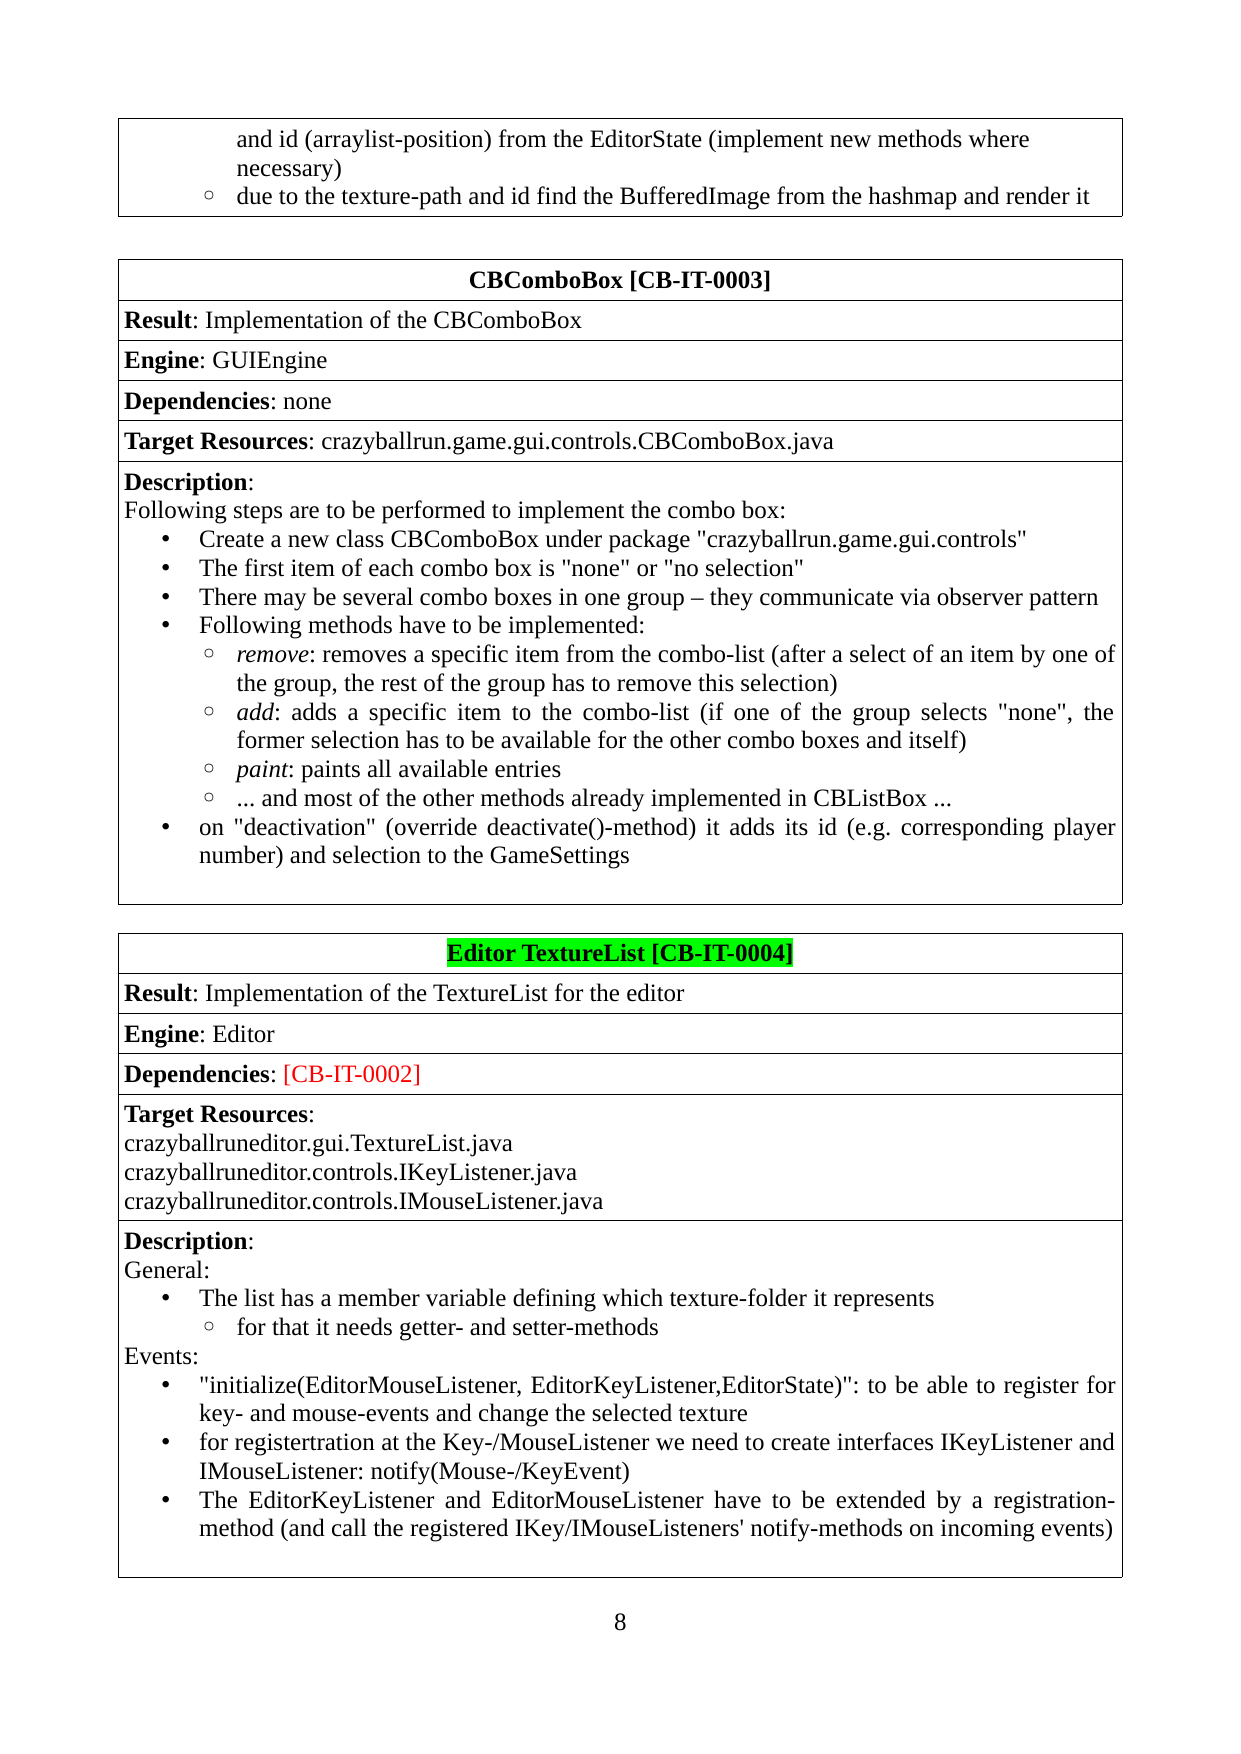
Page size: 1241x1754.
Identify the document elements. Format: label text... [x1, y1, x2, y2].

table_cell Dependencies: [CB-IT-0002] [119, 1054, 1122, 1094]
table_cell Result: Implementation of the CBComboBox [119, 301, 1122, 340]
table_cell Dependencies: none [119, 381, 1122, 420]
table_cell Engine: Editor [119, 1014, 1122, 1053]
table_header CBComboBox [CB-IT-0003] [119, 260, 1122, 299]
table_cell Description: Following steps are to be performed to implement the combo box: Create a new class CBComboBox under package "crazyballrun.game.gui.controls" The first item of each combo box is "none" or "no selection" There may be several combo boxes in one group – they communicate via observer pattern Following methods have to be implemented: remove: removes a specific item from the combo-list (after a select of an item by one of the group, the rest of the group has to remove this selection) add: adds a specific item to the combo-list (if one of the group selects "none", the former selection has to be available for the other combo boxes and itself) paint: paints all available entries ... and most of the other methods already implemented in CBListBox ... on "deactivation" (override deactivate()-method) it adds its id (e.g. corresponding player number) and selection to the GameSettings [119, 462, 1122, 903]
table_cell Target Resources: crazyballrun.game.gui.controls.CBComboBox.java [119, 421, 1122, 461]
table_cell Target Resources: crazyballruneditor.gui.TextureList.java crazyballruneditor.controls.IKeyListener.java crazyballruneditor.controls.IMouseListener.java [119, 1095, 1122, 1220]
table_cell and id (arraylist-position) from the EditorState (implement new methods where necessary) due to the texture-path and id find the BufferedImage from the hashmap and render it [119, 119, 1122, 216]
table_cell Result: Implementation of the TextureList for the editor [119, 974, 1122, 1013]
table_header Editor TextureList [CB-IT-0004] [119, 934, 1122, 973]
table_cell Engine: GUIEngine [119, 341, 1122, 380]
table_cell Description: General: The list has a member variable defining which texture-folder it represents for that it needs getter- and setter-methods Events: "initialize(EditorMouseListener, EditorKeyListener,EditorState)": to be able to register for key- and mouse-events and change the selected texture for registertration at the Key-/MouseListener we need to create interfaces IKeyListener and IMouseListener: notify(Mouse-/KeyEvent) The EditorKeyListener and EditorMouseListener have to be extended by a registration-method (and call the registered IKey/IMouseListeners' notify-methods on incoming events) Selection: after receiving a mouse-click-event in a particular list-cell, we have to change the currently selected texture index of the EditorState the EditorState-class needs an appropriate "setSelectedTexture(folder,index)"-method for that Painting: it needs a "paint(Graphics2D,x,y,height,width)"-method: one cell's height: height / numberOfTextures each cell is filled by its texture: graphics.drawImage(texture, Math.min(width,cell's height, Math.min(width, cell's height)); [119, 1221, 1122, 1577]
